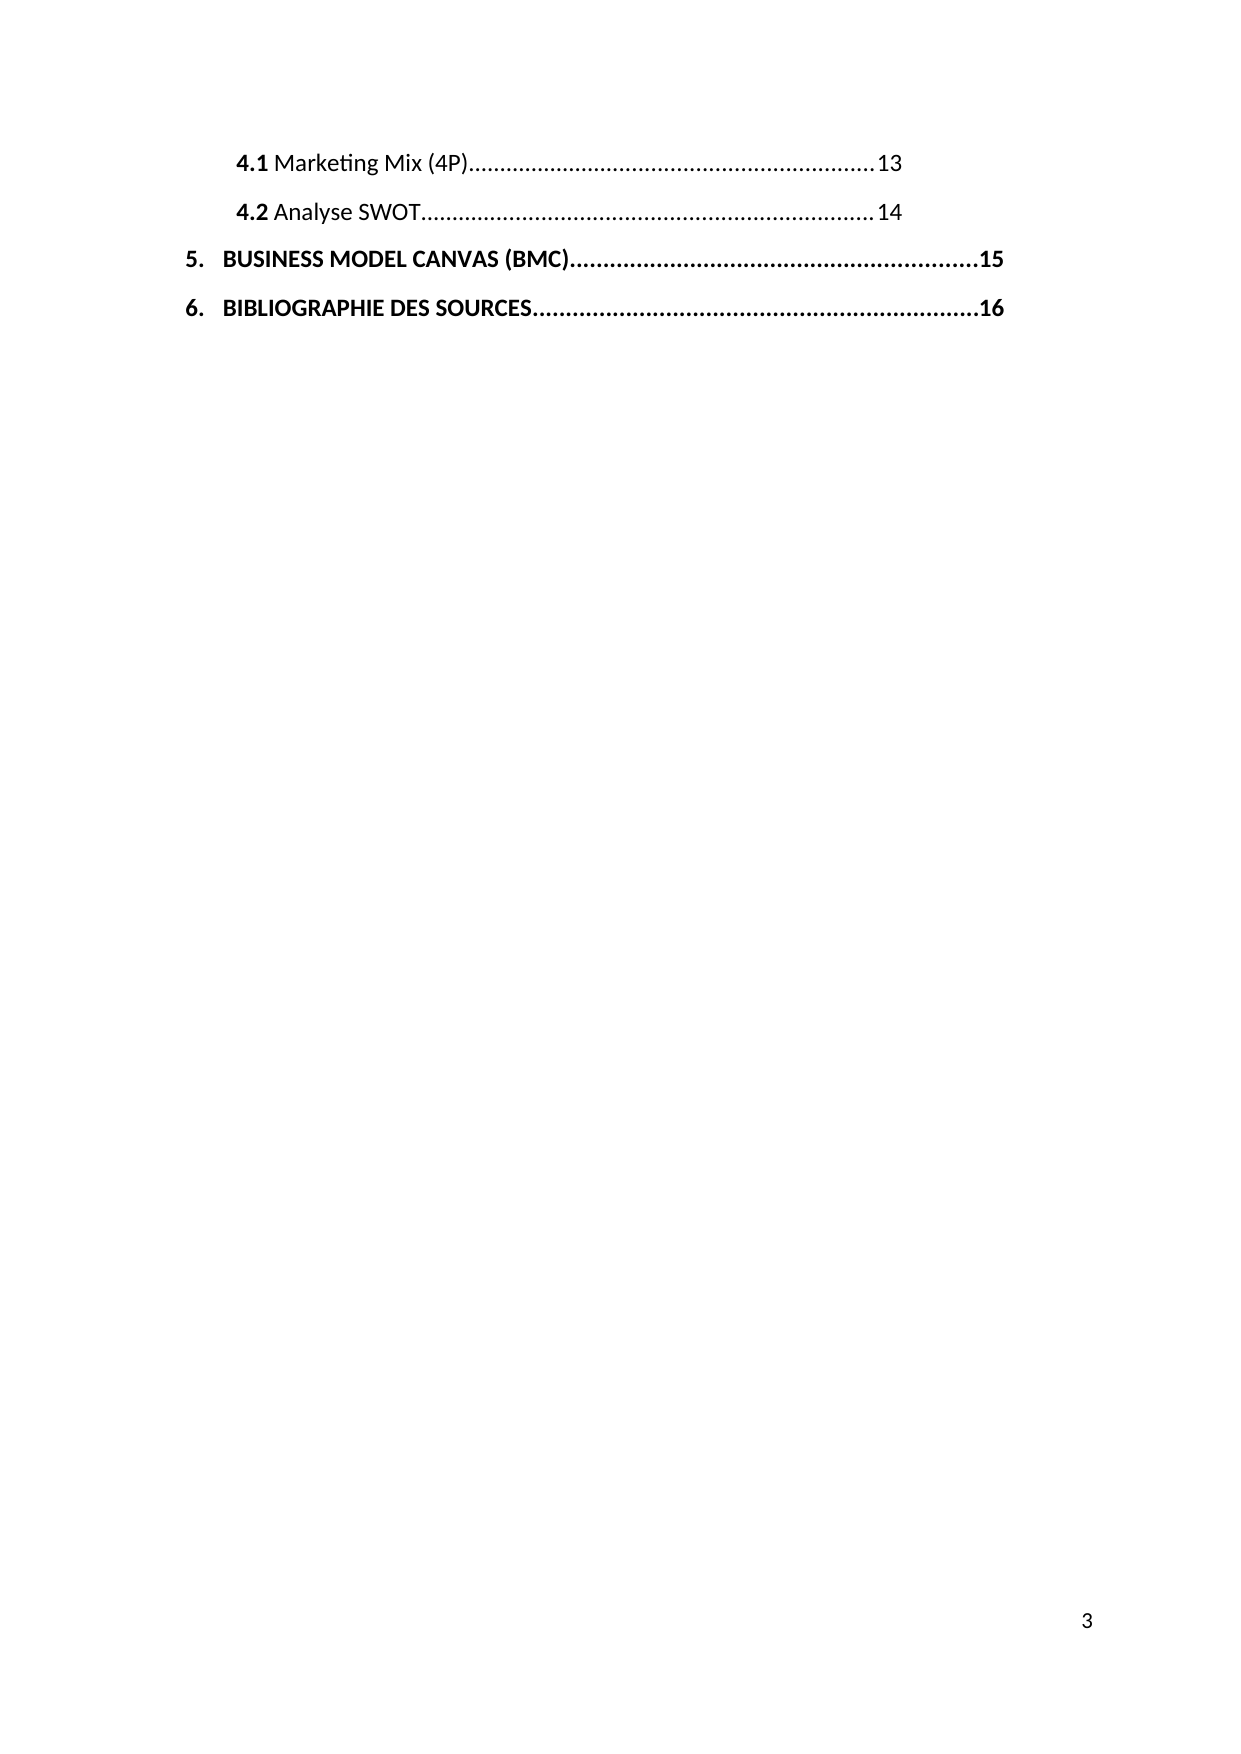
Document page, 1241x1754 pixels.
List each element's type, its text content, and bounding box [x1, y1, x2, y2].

list Marketing Mix (4P) 13 [236, 148, 1093, 178]
list BIBLIOGRAPHIE DES SOURCES 16 [185, 292, 1093, 322]
list BUSINESS MODEL CANVAS (BMC) 15 [185, 244, 1093, 274]
list Analyse SWOT 14 [236, 196, 1093, 226]
